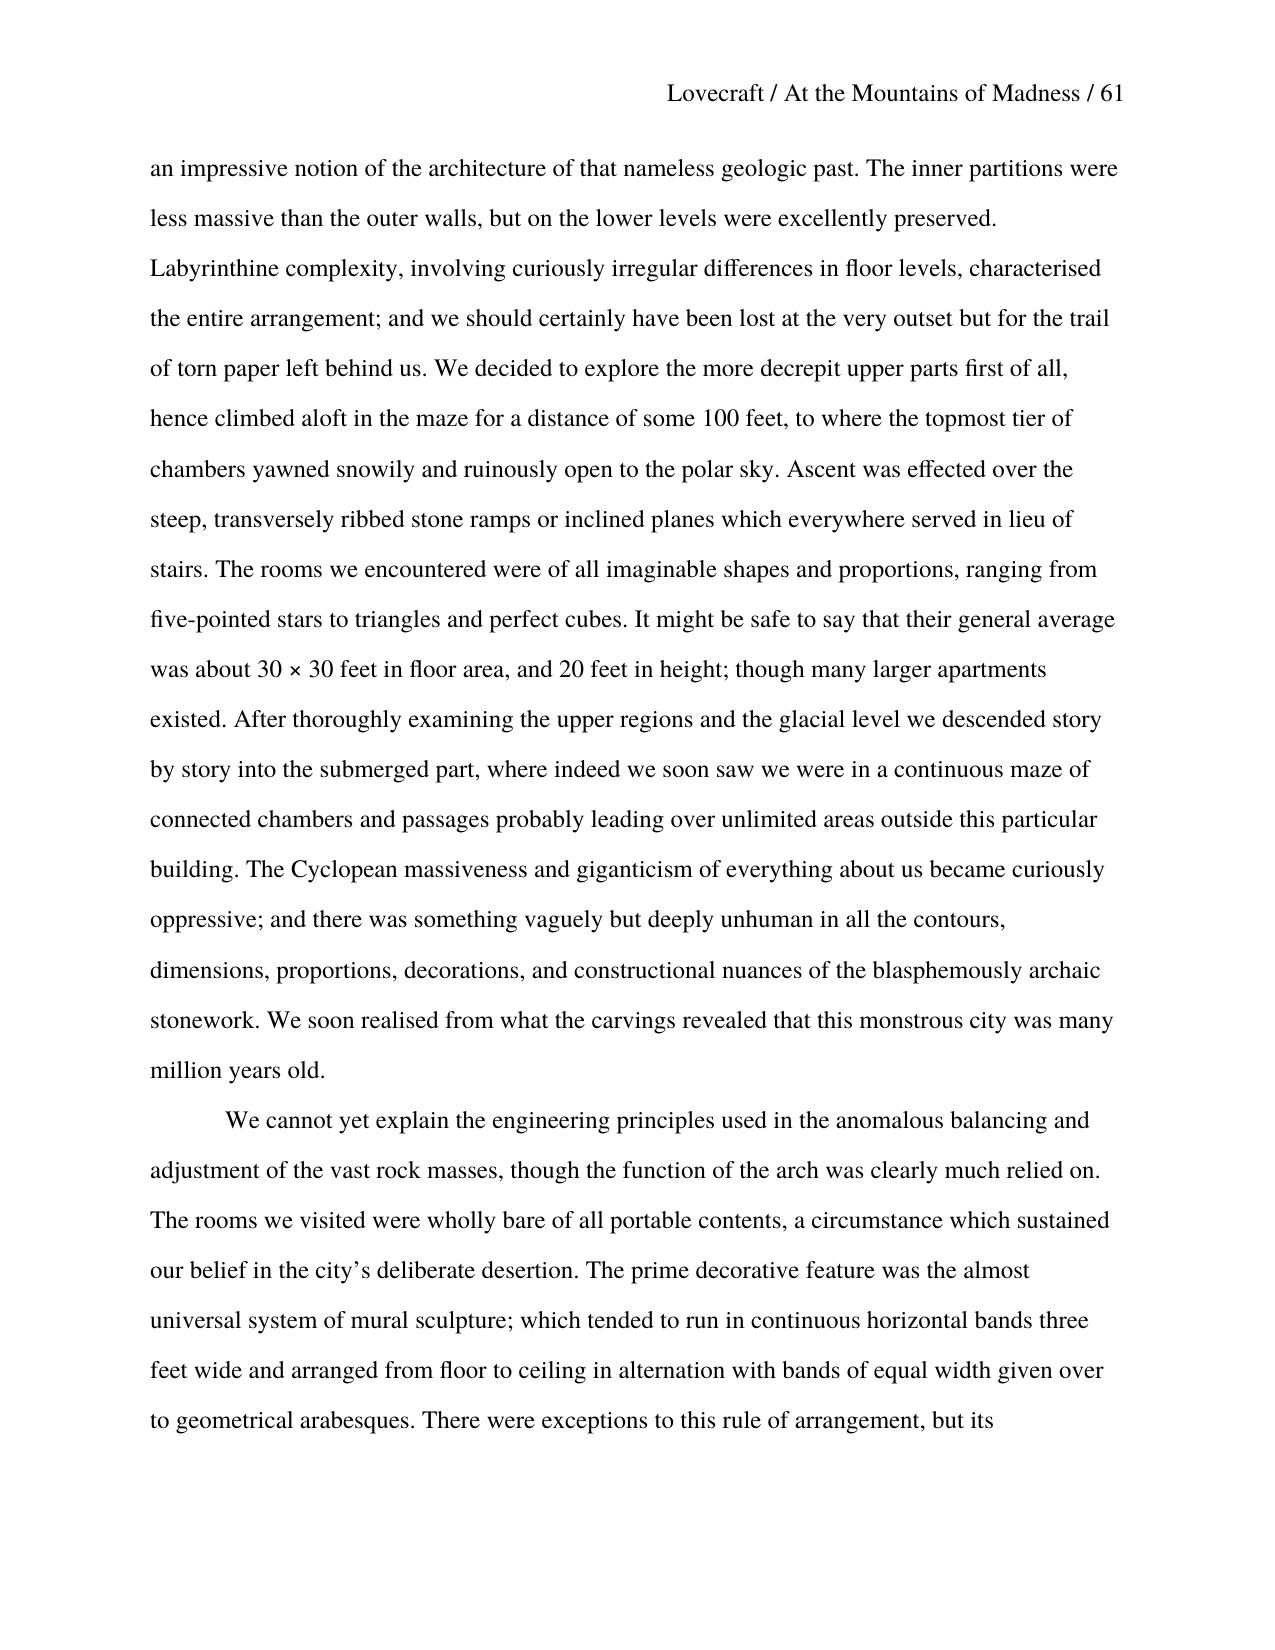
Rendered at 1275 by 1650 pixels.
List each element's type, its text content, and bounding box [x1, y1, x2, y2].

text We cannot yet explain the engineering principles used in the anomalous balancing and adjustment of the vast rock masses, though the function of the arch was clearly much relied on. The rooms we visited were wholly bare of all portable contents, a circumstance which sustained our belief in the city’s deliberate desertion. The prime decorative feature was the almost universal system of mural sculpture; which tended to run in continuous horizontal bands three feet wide and arranged from floor to ceiling in alternation with bands of equal width given over to geometrical arabesques. There were exceptions to this rule of arrangement, but its [150, 1102, 1125, 1436]
text an impressive notion of the architecture of that nameless geologic past. The inner partitions were less massive than the outer walls, but on the lower levels were excellently preserved. Labyrinthine complexity, involving curiously irregular differences in floor levels, characterised the entire arrangement; and we should certainly have been lost at the very outset but for the trail of torn paper left behind us. We decided to explore the more decrepit upper parts first of all, hence climbed aloft in the maze for a distance of some 100 feet, to where the topmost tier of chambers yawned snowily and ruinously open to the polar sky. Ascent was effected over the steep, transversely ribbed stone ramps or inclined planes which everywhere served in lieu of stairs. The rooms we encountered were of all imaginable shapes and proportions, ranging from five-pointed stars to triangles and perfect cubes. It might be safe to say that their general average was about 30 × 30 feet in floor area, and 20 feet in height; though many larger apartments existed. After thoroughly examining the upper regions and the glacial level we descended story by story into the submerged part, where indeed we soon saw we were in a continuous maze of connected chambers and passages probably leading over unlimited areas outside this particular building. The Cyclopean massiveness and giganticism of everything about us became curiously oppressive; and there was something vaguely but deeply unhuman in all the contours, dimensions, proportions, decorations, and constructional nuances of the blasphemously archaic stonework. We soon realised from what the carvings revealed that this monstrous city was many million years old. [150, 150, 1125, 1085]
